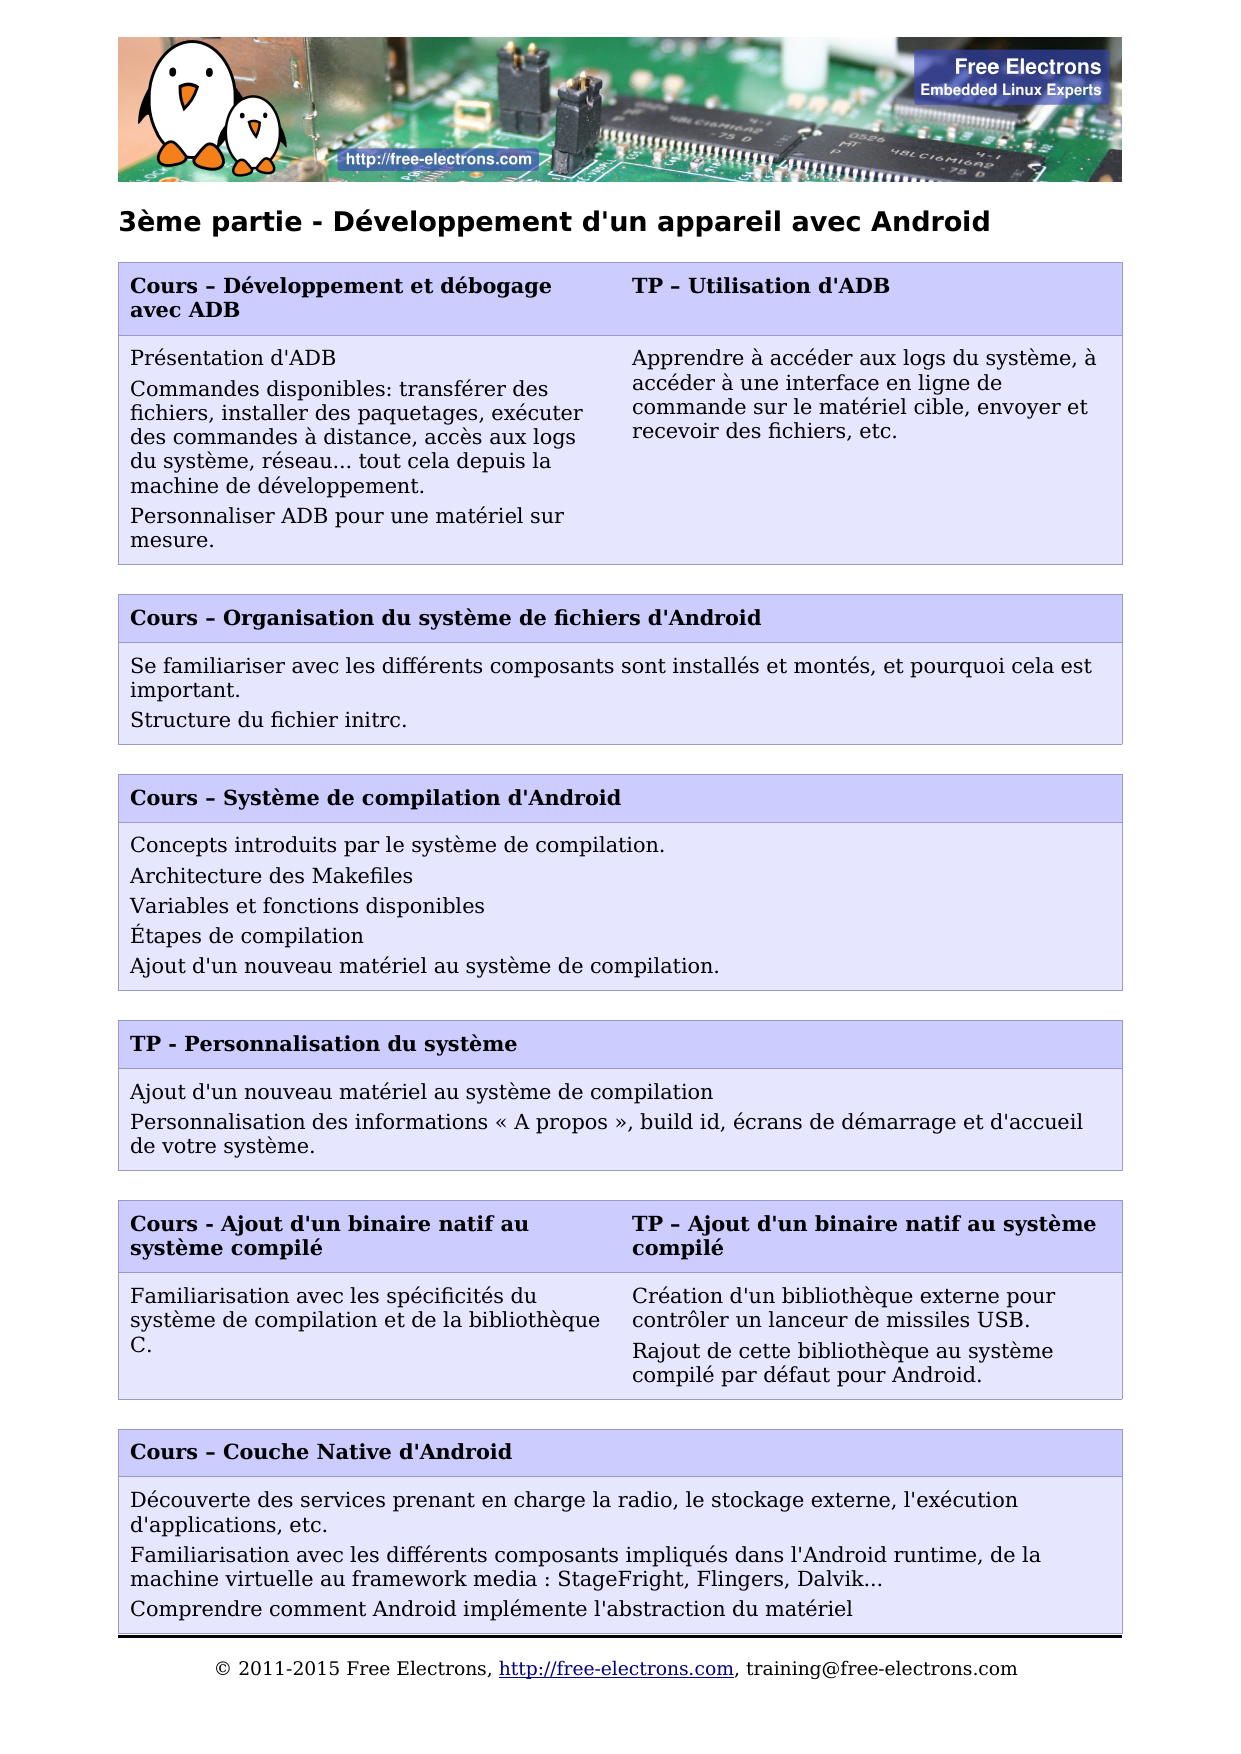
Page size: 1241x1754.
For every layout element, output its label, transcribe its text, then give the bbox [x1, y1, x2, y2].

table_cell Présentation d'ADB Commandes disponibles: transférer des fichiers, installer des paquetages, exécuter des commandes à distance, accès aux logs du système, réseau... tout cela depuis la machine de développement. Personnaliser ADB pour une matériel sur mesure. [119, 336, 620, 564]
table_cell Familiarisation avec les spécificités du système de compilation et de la bibliothèque C. [119, 1273, 620, 1399]
table_header Cours – Couche Native d'Android [119, 1430, 1122, 1476]
table_header Cours – Organisation du système de fichiers d'Android [119, 595, 1122, 642]
table_header Cours – Développement et débogage avec ADB [119, 263, 620, 335]
table_cell Se familiariser avec les différents composants sont installés et montés, et pourquoi cela est important. Structure du fichier initrc. [119, 643, 1122, 744]
table_header Cours – Système de compilation d'Android [119, 775, 1122, 822]
table_cell Apprendre à accéder aux logs du système, à accéder à une interface en ligne de commande sur le matériel cible, envoyer et recevoir des fichiers, etc. [620, 336, 1122, 564]
table_header TP – Ajout d'un binaire natif au système compilé [620, 1201, 1122, 1272]
table_cell Concepts introduits par le système de compilation. Architecture des Makefiles Variables et fonctions disponibles Étapes de compilation Ajout d'un nouveau matériel au système de compilation. [119, 823, 1122, 990]
subtitle 3ème partie - Développement d'un appareil avec Android [118, 206, 1122, 237]
table_cell Découverte des services prenant en charge la radio, le stockage externe, l'exécution d'applications, etc. Familiarisation avec les différents composants impliqués dans l'Android runtime, de la machine virtuelle au framework media : StageFright, Flingers, Dalvik... Comprendre comment Android implémente l'abstraction du matériel [119, 1477, 1122, 1633]
table_header TP - Personnalisation du système [119, 1021, 1122, 1068]
table_header Cours - Ajout d'un binaire natif au système compilé [119, 1201, 620, 1272]
table_header TP – Utilisation d'ADB [620, 263, 1122, 335]
table_cell Ajout d'un nouveau matériel au système de compilation Personnalisation des informations « A propos », build id, écrans de démarrage et d'accueil de votre système. [119, 1069, 1122, 1170]
picture [118, 37, 1122, 182]
table_cell Création d'un bibliothèque externe pour contrôler un lanceur de missiles USB. Rajout de cette bibliothèque au système compilé par défaut pour Android. [620, 1273, 1122, 1399]
